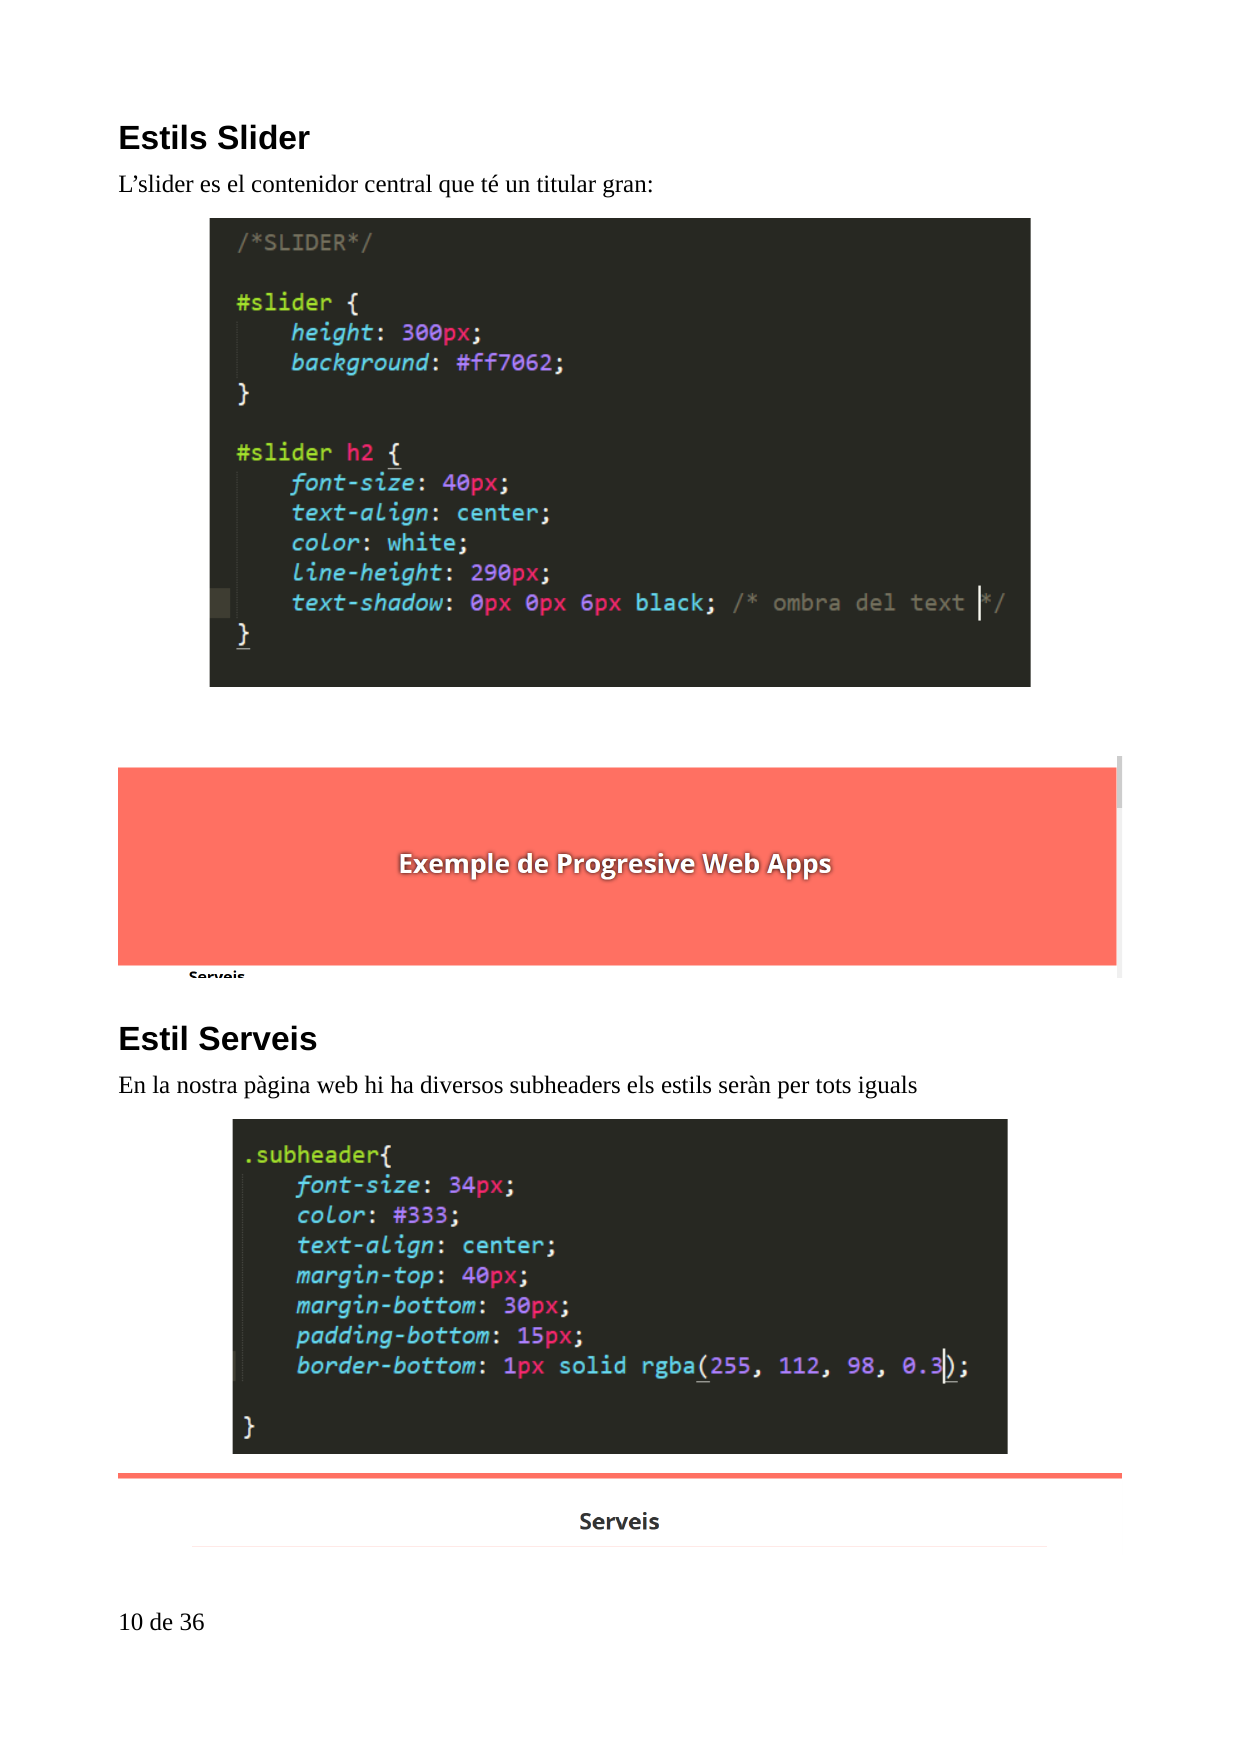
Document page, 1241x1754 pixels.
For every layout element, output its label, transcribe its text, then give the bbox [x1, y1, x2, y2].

picture [209, 218, 1031, 687]
text L’slider es el contenidor central que té un titular gran: [118, 169, 1122, 198]
subtitle Estil Serveis [118, 1019, 1122, 1058]
subtitle Estils Slider [118, 118, 1122, 157]
text En la nostra pàgina web hi ha diversos subheaders els estils seràn per tots iguals [118, 1070, 1122, 1099]
picture [118, 756, 1123, 978]
picture [232, 1119, 1008, 1454]
picture [118, 1473, 1123, 1555]
